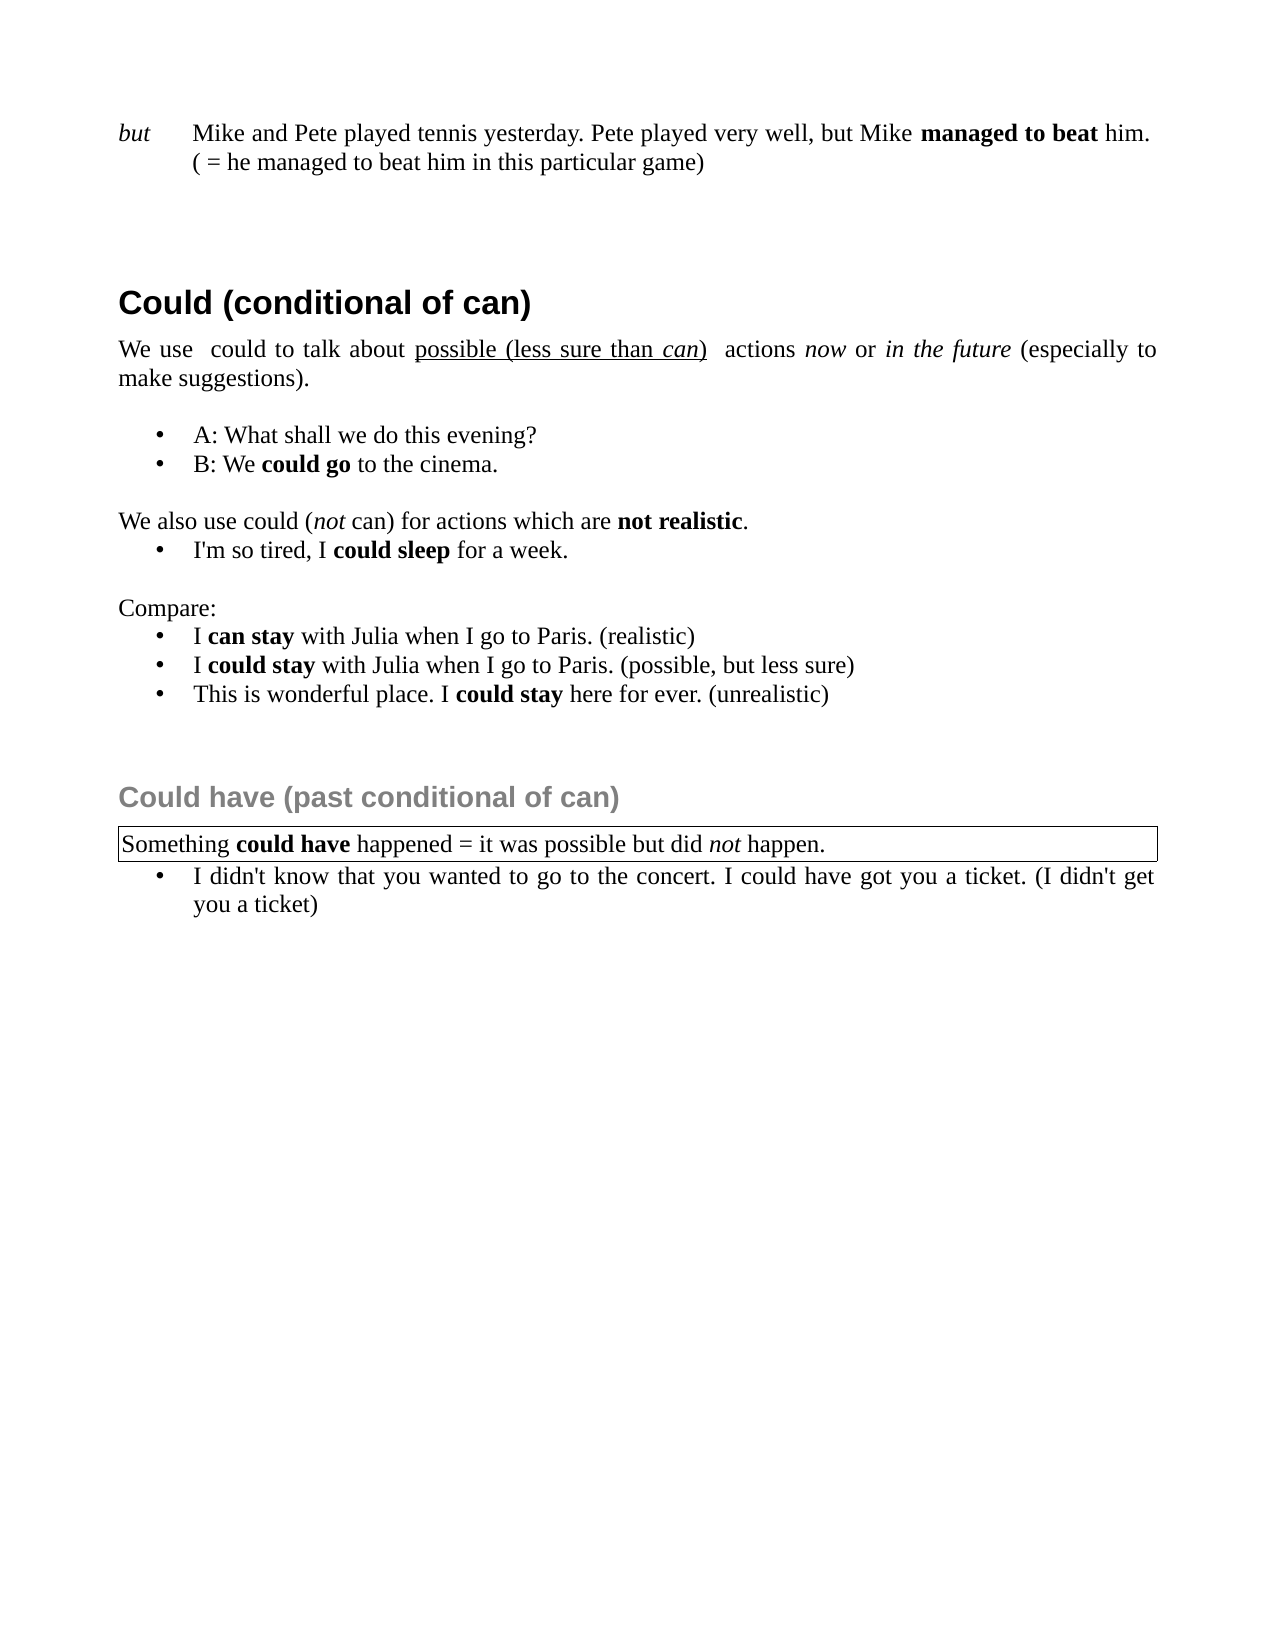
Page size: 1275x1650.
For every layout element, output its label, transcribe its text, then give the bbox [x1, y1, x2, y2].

list A: What shall we do this evening? [156, 420, 1157, 449]
list B: We could go to the cinema. [156, 449, 1157, 478]
list I can stay with Julia when I go to Paris. (realistic) [156, 621, 1157, 650]
subtitle Could have (past conditional of can) [118, 780, 1157, 813]
text Compare: [118, 593, 1157, 621]
list I'm so tired, I could sleep for a week. [156, 535, 1157, 564]
text Something could have happened = it was possible but did not happen. [119, 827, 1157, 861]
subtitle Could (conditional of can) [118, 283, 1157, 321]
text We use could to talk about possible (less sure than can) actions now or in the future (especially to make suggestions). [118, 334, 1157, 391]
list This is wonderful place. I could stay here for ever. (unrealistic) [156, 679, 1157, 708]
list I could stay with Julia when I go to Paris. (possible, but less sure) [156, 650, 1157, 679]
text We also use could (not can) for actions which are not realistic. [118, 506, 1157, 535]
text but Mike and Pete played tennis yesterday. Pete played very well, but Mike managed to beat him. ( = he managed to beat him in this particular game) [118, 118, 1157, 176]
list I didn't know that you wanted to go to the concert. I could have got you a ticket. (I didn't get you a ticket) [156, 862, 1157, 918]
